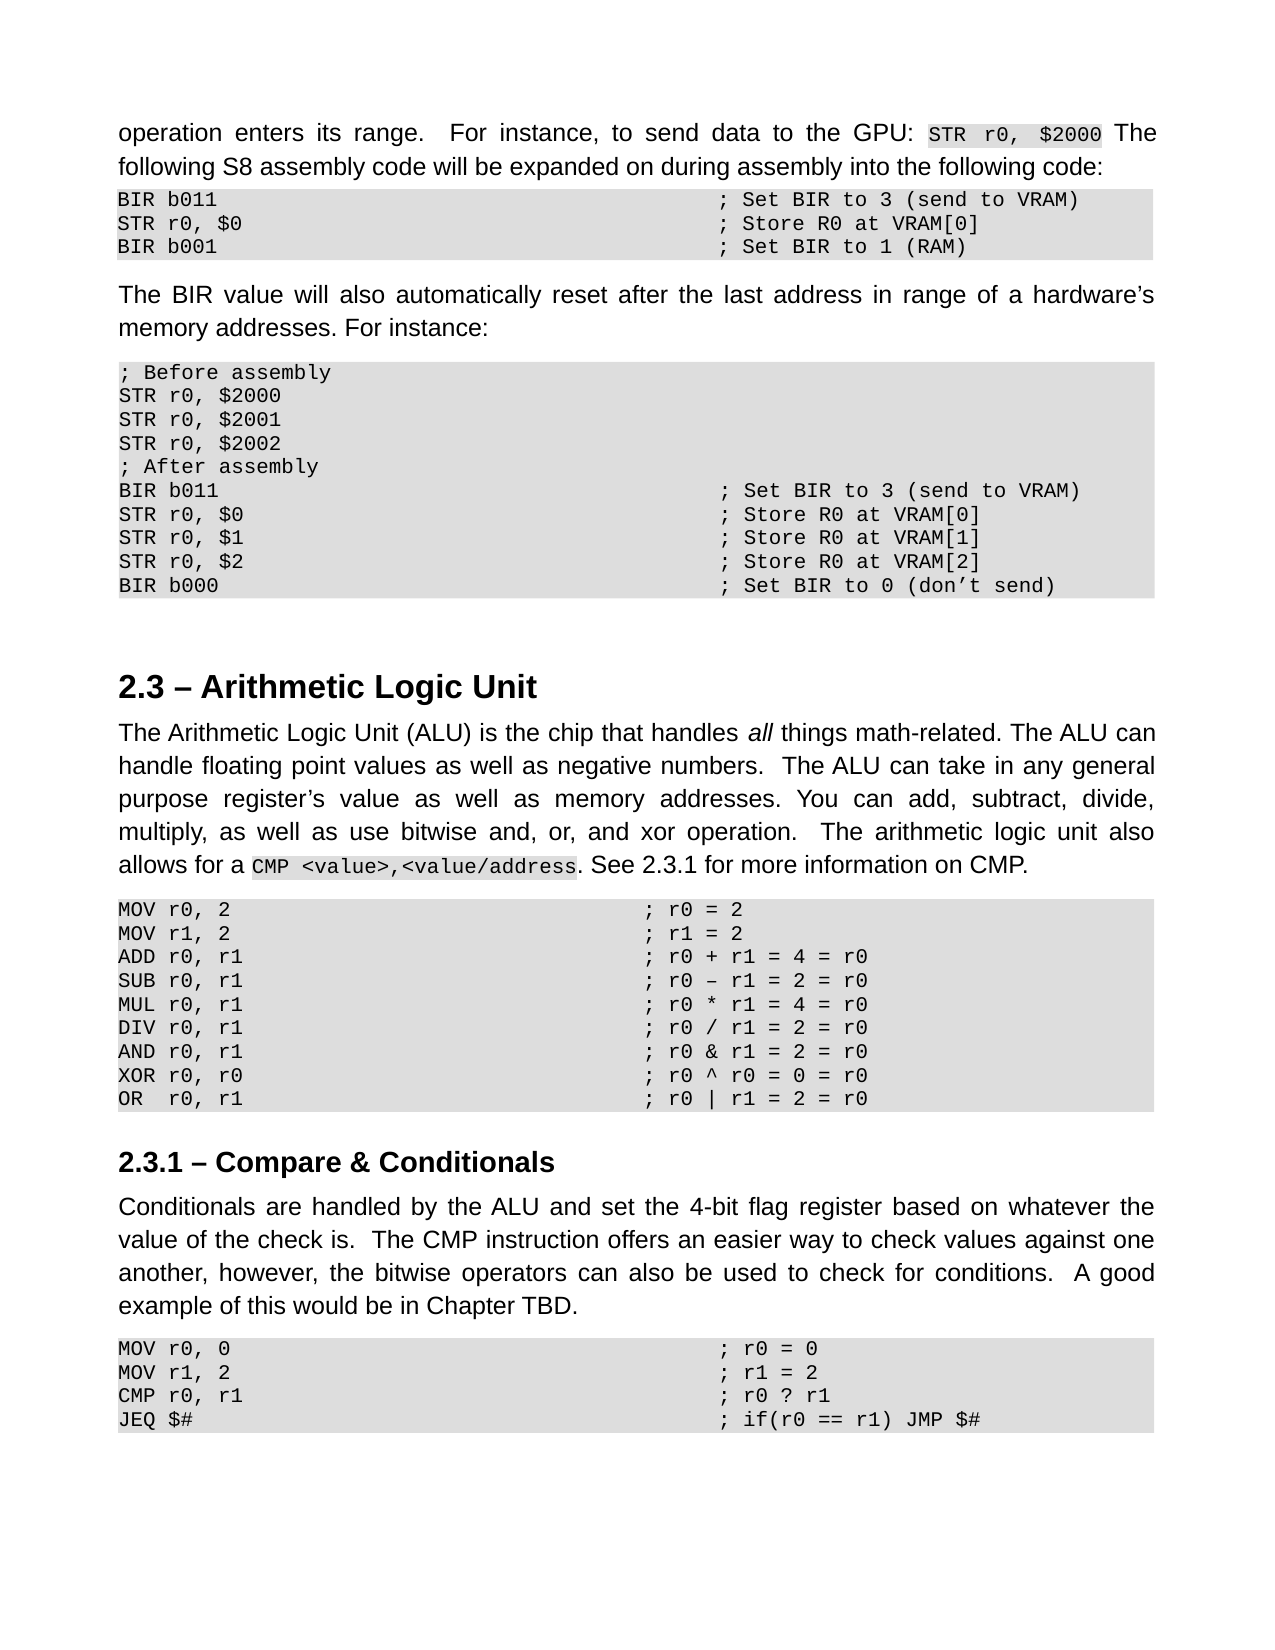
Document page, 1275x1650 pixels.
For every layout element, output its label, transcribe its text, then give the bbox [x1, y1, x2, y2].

text operation enters its range. For instance, to send data to the GPU: STR r0, $2000 The following S8 assembly code will be expanded on during assembly into the following code: [118, 118, 1157, 181]
subtitle 2.3 – Arithmetic Logic Unit [118, 667, 1157, 706]
subtitle 2.3.1 – Compare & Conditionals [118, 1146, 1157, 1179]
text Conditionals are handled by the ALU and set the 4-bit flag register based on whatever the value of the check is. The CMP instruction offers an easier way to check values against one another, however, the bitwise operators can also be used to check for conditions. A good example of this would be in Chapter TBD. [118, 1192, 1157, 1319]
text The BIR value will also automatically reset after the last address in range of a hardware’s memory addresses. For instance: [118, 247, 1157, 342]
text The Arithmetic Logic Unit (ALU) is the chip that handles all things math-related. The ALU can handle floating point values as well as negative numbers. The ALU can take in any general purpose register’s value as well as memory addresses. You can add, subtract, divide, multiply, as well as use bitwise and, or, and xor operation. The arithmetic logic unit also allows for a CMP <value>,<value/address. See 2.3.1 for more information on CMP. [118, 718, 1157, 880]
